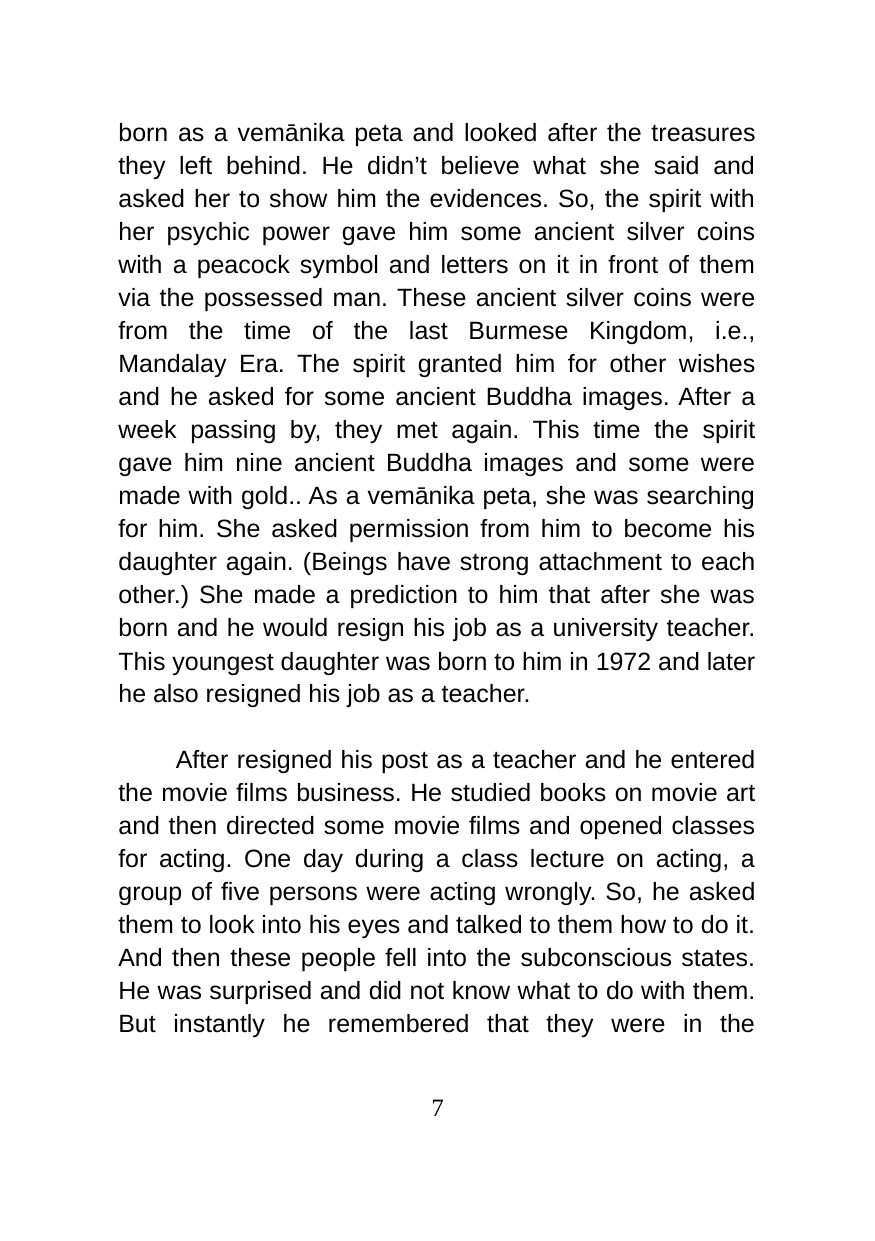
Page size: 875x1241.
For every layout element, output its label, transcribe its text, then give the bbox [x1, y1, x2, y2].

text born as a vemānika peta and looked after the treasures they left behind. He didn’t believe what she said and asked her to show him the evidences. So, the spirit with her psychic power gave him some ancient silver coins with a peacock symbol and letters on it in front of them via the possessed man. These ancient silver coins were from the time of the last Burmese Kingdom, i.e., Mandalay Era. The spirit granted him for other wishes and he asked for some ancient Buddha images. After a week passing by, they met again. This time the spirit gave him nine ancient Buddha images and some were made with gold.. As a vemānika peta, she was searching for him. She asked permission from him to become his daughter again. (Beings have strong attachment to each other.) She made a prediction to him that after she was born and he would resign his job as a university teacher. This youngest daughter was born to him in 1972 and later he also resigned his job as a teacher. [118, 118, 756, 708]
text After resigned his post as a teacher and he entered the movie films business. He studied books on movie art and then directed some movie films and opened classes for acting. One day during a class lecture on acting, a group of five persons were acting wrongly. So, he asked them to look into his eyes and talked to them how to do it. And then these people fell into the subconscious states. He was surprised and did not know what to do with them. But instantly he remembered that they were in the [118, 745, 756, 1038]
